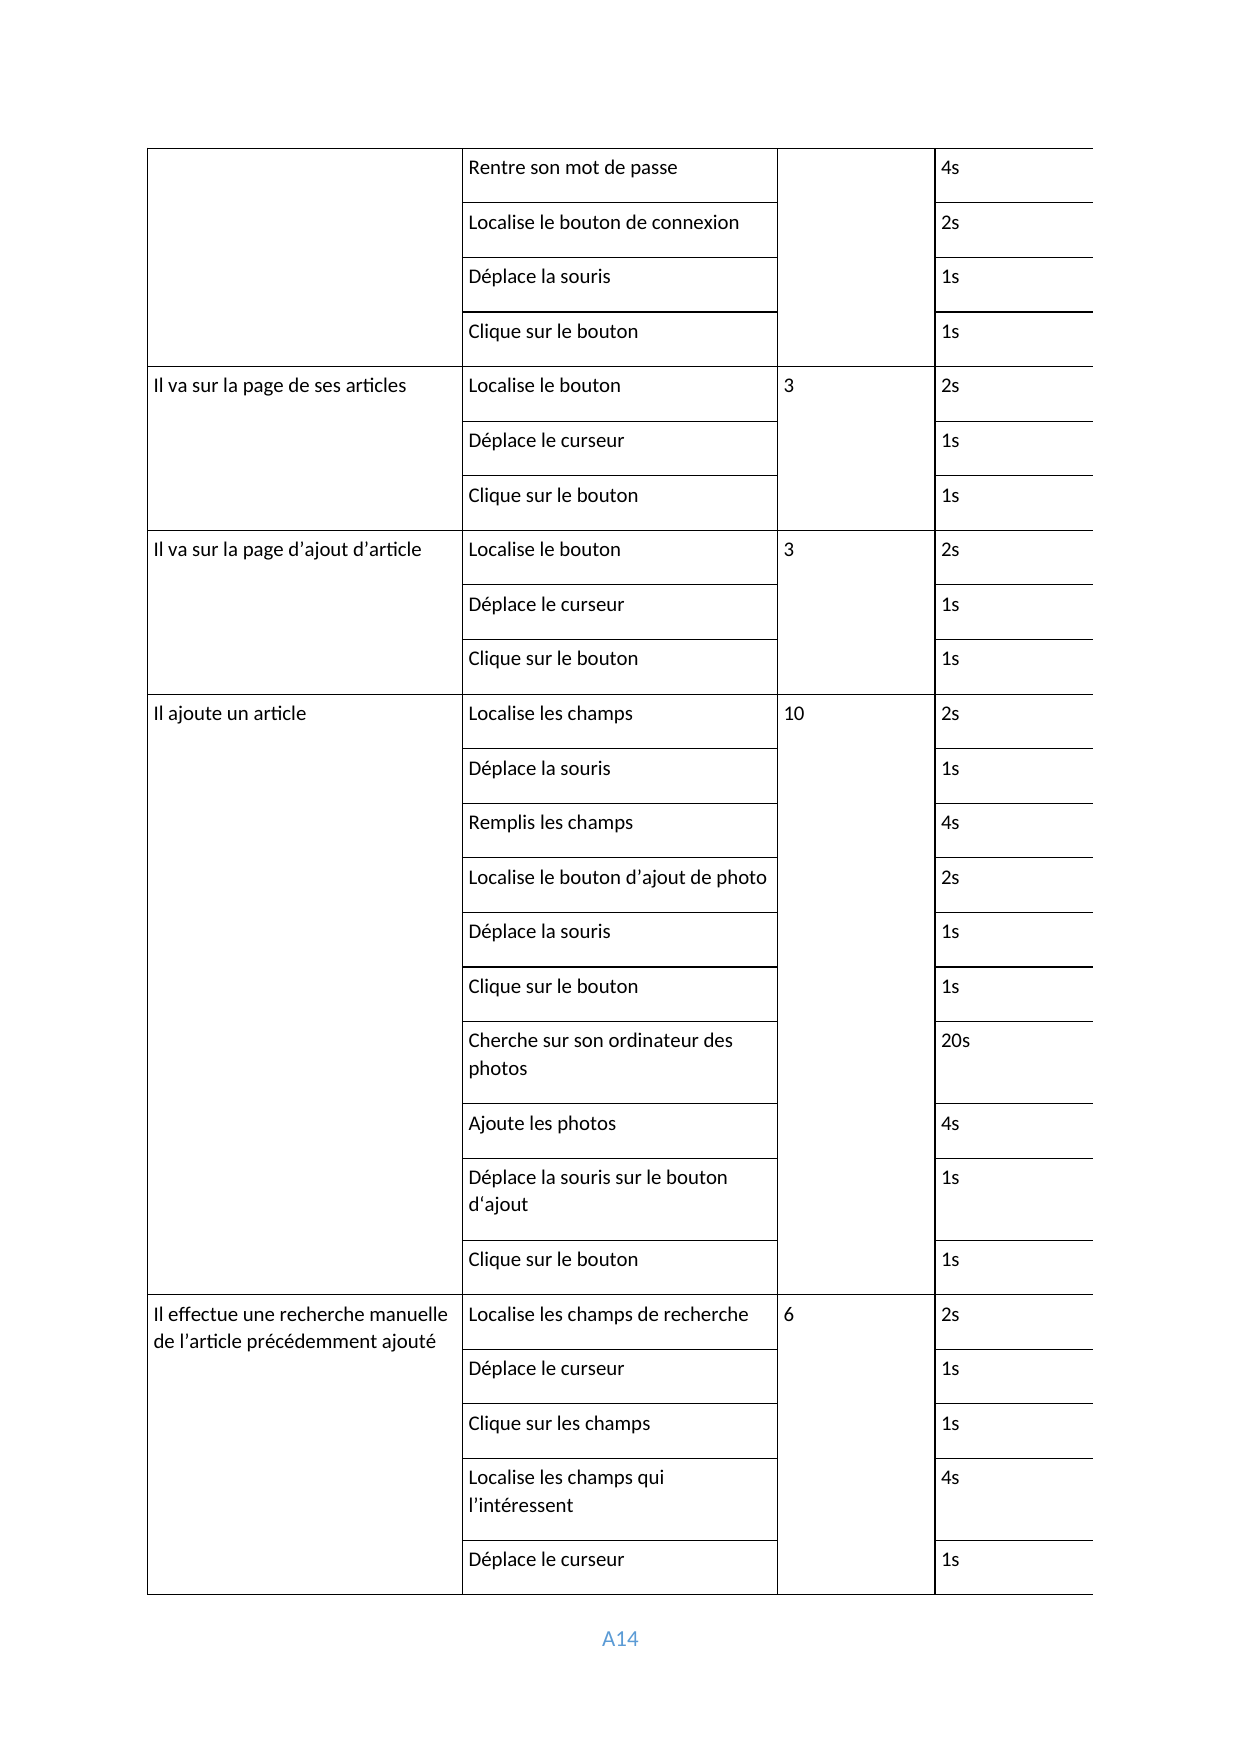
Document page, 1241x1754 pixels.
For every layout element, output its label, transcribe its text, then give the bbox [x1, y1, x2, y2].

table_cell 4s [936, 149, 1093, 202]
table_cell Déplace le curseur [463, 1541, 777, 1594]
table_cell 3 [778, 367, 934, 530]
table_cell Localise les champs qui l’intéressent [463, 1459, 777, 1540]
table_cell 1s [936, 1404, 1093, 1458]
table_cell 1s [936, 585, 1093, 639]
table_cell 4s [936, 1459, 1093, 1540]
table_cell 2s [936, 531, 1093, 584]
table_cell Il va sur la page de ses articles [148, 367, 462, 530]
table_cell Il va sur la page d’ajout d’article [148, 531, 462, 693]
table_cell Déplace le curseur [463, 1350, 777, 1403]
table_cell 4s [936, 1104, 1093, 1157]
table_cell 4s [936, 804, 1093, 857]
table_cell Localise le bouton [463, 367, 777, 421]
table_cell 1s [936, 968, 1093, 1021]
table_cell Clique sur les champs [463, 1404, 777, 1458]
table_cell 1s [936, 313, 1093, 366]
table_cell 1s [936, 1350, 1093, 1403]
table_cell Rentre son mot de passe [463, 149, 777, 202]
table_cell 1s [936, 913, 1093, 966]
table_cell 2s [936, 203, 1093, 257]
table_cell 1s [936, 1541, 1093, 1594]
table_cell 1s [936, 476, 1093, 530]
table_cell Localise le bouton [463, 531, 777, 584]
table_cell Déplace le curseur [463, 585, 777, 639]
table_cell Localise le bouton d’ajout de photo [463, 858, 777, 912]
table_cell Il effectue une recherche manuelle de l’article précédemment ajouté [148, 1295, 462, 1594]
table_cell [778, 149, 934, 366]
table_cell 1s [936, 258, 1093, 311]
table_cell [148, 149, 462, 366]
table_cell Déplace la souris [463, 913, 777, 966]
table_cell 10 [778, 695, 934, 1294]
table_cell 3 [778, 531, 934, 693]
table_cell 2s [936, 695, 1093, 748]
table_cell 6 [778, 1295, 934, 1594]
table_cell Il ajoute un article [148, 695, 462, 1294]
table_cell 1s [936, 749, 1093, 803]
table_cell Localise les champs de recherche [463, 1295, 777, 1349]
table_cell 1s [936, 1159, 1093, 1239]
table_cell 2s [936, 858, 1093, 912]
table_cell Cherche sur son ordinateur des photos [463, 1022, 777, 1103]
table_cell Clique sur le bouton [463, 1241, 777, 1294]
table_cell 2s [936, 367, 1093, 421]
table_cell 1s [936, 1241, 1093, 1294]
table_cell Déplace le curseur [463, 422, 777, 475]
table_cell Localise les champs [463, 695, 777, 748]
table_cell Ajoute les photos [463, 1104, 777, 1157]
table_cell Localise le bouton de connexion [463, 203, 777, 257]
table_cell Clique sur le bouton [463, 968, 777, 1021]
table_cell 20s [936, 1022, 1093, 1103]
table_cell 2s [936, 1295, 1093, 1349]
table_cell 1s [936, 640, 1093, 693]
table_cell Clique sur le bouton [463, 476, 777, 530]
table_cell Remplis les champs [463, 804, 777, 857]
table_cell Déplace la souris [463, 749, 777, 803]
table_cell Clique sur le bouton [463, 313, 777, 366]
table_cell 1s [936, 422, 1093, 475]
table_cell Déplace la souris [463, 258, 777, 311]
table_cell Déplace la souris sur le bouton d‘ajout [463, 1159, 777, 1239]
table_cell Clique sur le bouton [463, 640, 777, 693]
